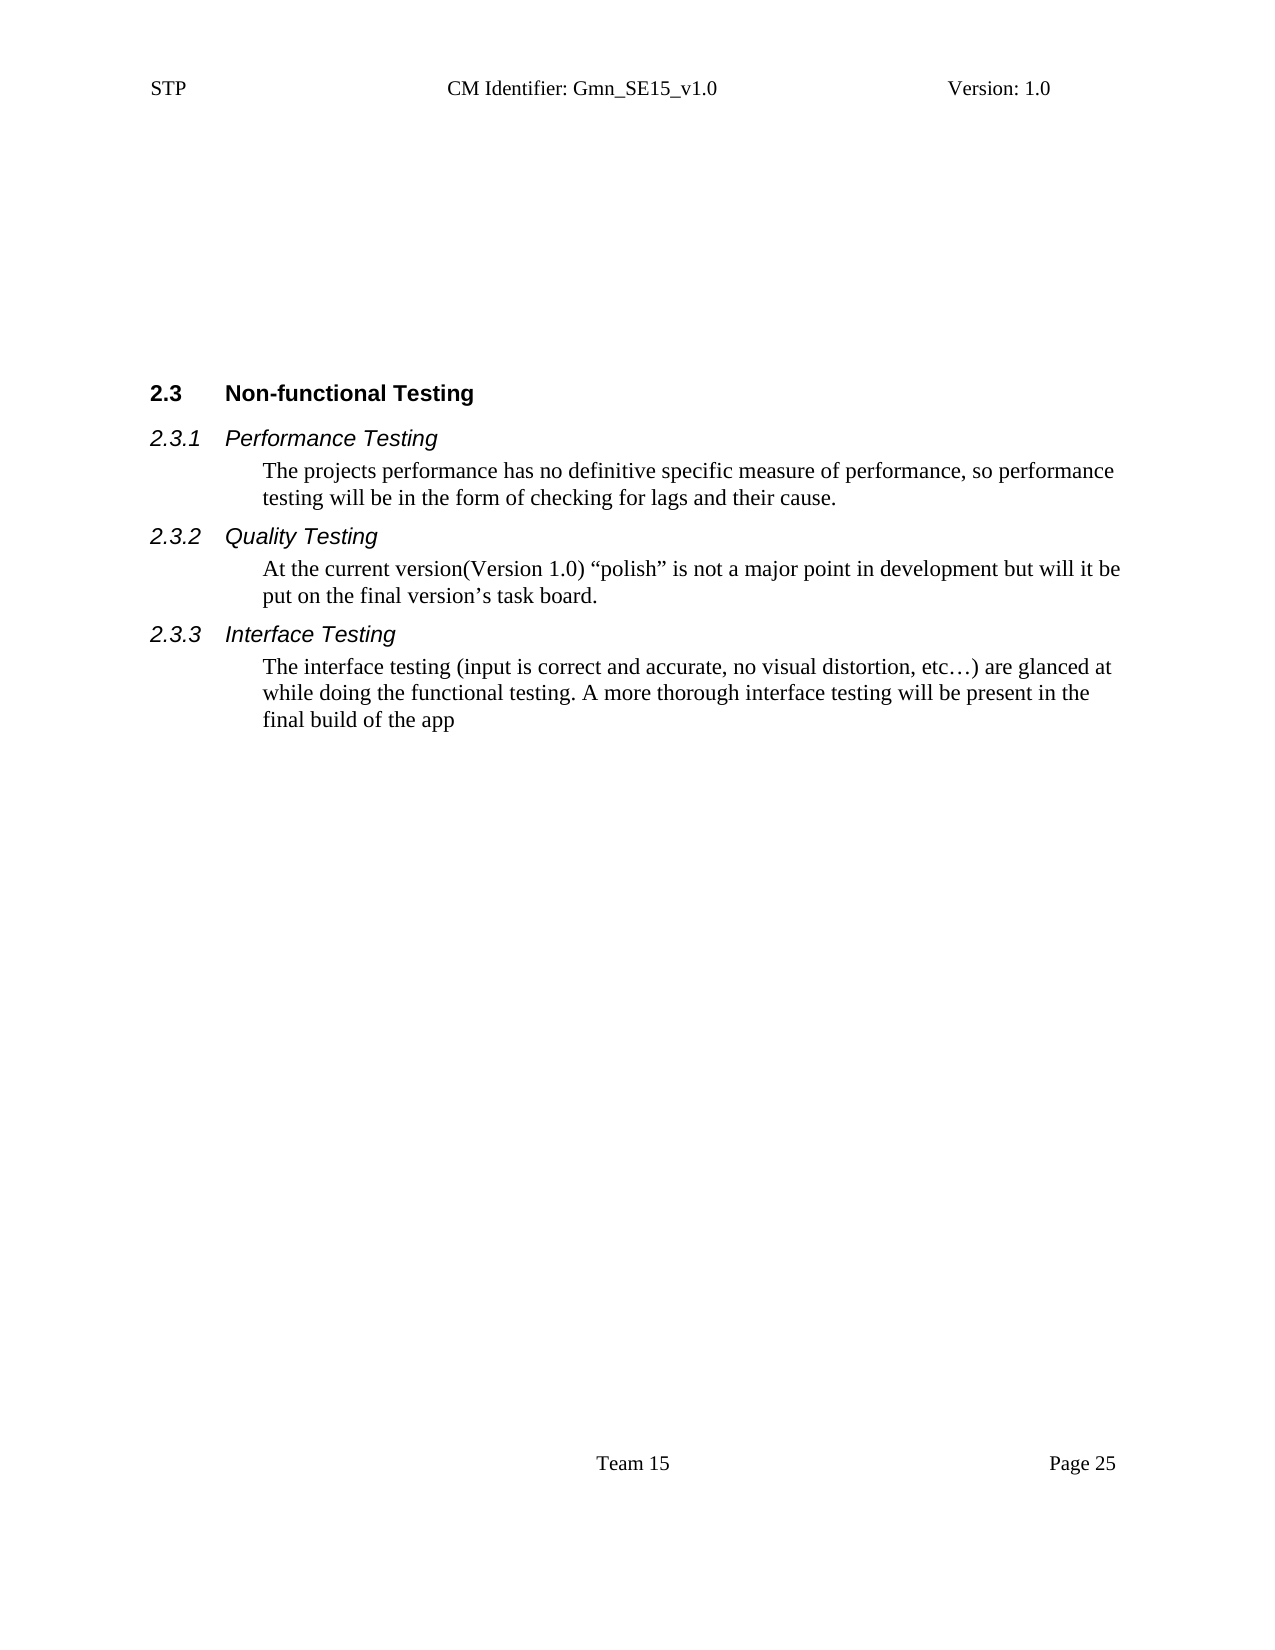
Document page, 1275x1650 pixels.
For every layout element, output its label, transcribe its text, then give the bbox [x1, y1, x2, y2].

text At the current version(Version 1.0) “polish” is not a major point in development but will it be put on the final version’s task board. [262, 555, 1125, 608]
text The projects performance has no definitive specific measure of performance, so performance testing will be in the form of checking for lags and their cause. [262, 457, 1125, 510]
subtitle Performance Testing [150, 425, 1125, 451]
text The interface testing (input is correct and accurate, no visual distortion, etc…) are glanced at while doing the functional testing. A more thorough interface testing will be present in the final build of the app [262, 653, 1125, 732]
subtitle Quality Testing [150, 523, 1125, 549]
subtitle Interface Testing [150, 621, 1125, 647]
subtitle Non-functional Testing [150, 380, 1125, 406]
